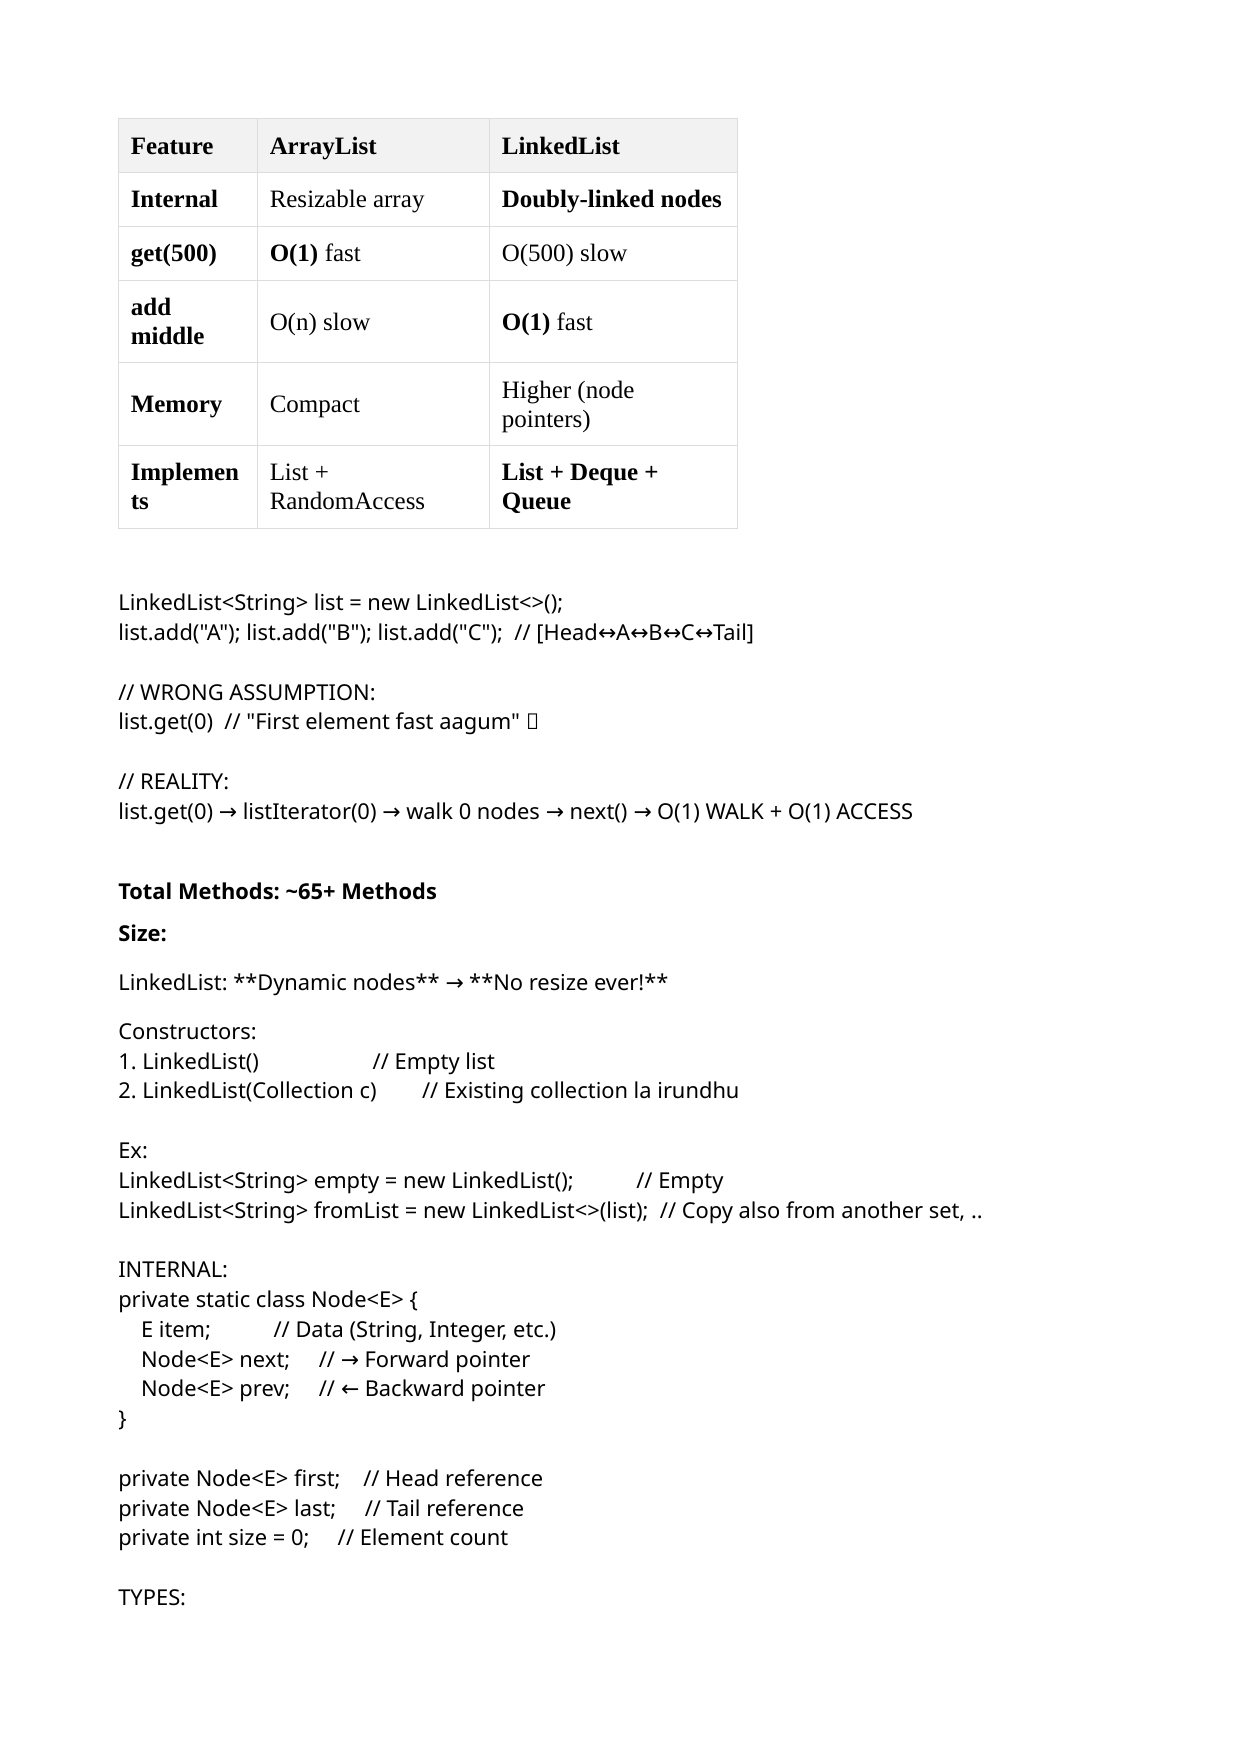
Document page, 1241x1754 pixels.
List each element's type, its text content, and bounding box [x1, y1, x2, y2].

text LinkedList<String> empty = new LinkedList(); // Empty [118, 1165, 1122, 1195]
text LinkedList: **Dynamic nodes** → **No resize ever!** [118, 967, 1122, 997]
text Node<E> prev; // ← Backward pointer [118, 1373, 1122, 1403]
text private static class Node<E> { [118, 1284, 1122, 1314]
table_cell O(1) fast [258, 227, 489, 280]
text LinkedList<String> fromList = new LinkedList<>(list); // Copy also from another set, .. [118, 1195, 1122, 1224]
text 2. LinkedList(Collection c) // Existing collection la irundhu [118, 1076, 1122, 1105]
text Size: [118, 918, 1122, 948]
text list.add("A"); list.add("B"); list.add("C"); // [Head↔A↔B↔C↔Tail] [118, 617, 1122, 647]
table_cell Compact [258, 363, 489, 445]
text list.get(0) → listIterator(0) → walk 0 nodes → next() → O(1) WALK + O(1) ACCESS [118, 796, 1122, 826]
text } [118, 1403, 1122, 1433]
text private int size = 0; // Element count [118, 1522, 1122, 1552]
table_cell List + Deque + Queue [490, 446, 737, 527]
text Node<E> next; // → Forward pointer [118, 1344, 1122, 1373]
text TYPES: [118, 1582, 1122, 1612]
table_cell get(500) [119, 227, 257, 280]
text Ex: [118, 1135, 1122, 1165]
text INTERNAL: [118, 1254, 1122, 1284]
text Constructors: [118, 1016, 1122, 1046]
table_cell add middle [119, 281, 257, 362]
text LinkedList<String> list = new LinkedList<>(); [118, 587, 1122, 617]
text E item; // Data (String, Integer, etc.) [118, 1314, 1122, 1344]
subtitle Total Methods: ~65+ Methods [118, 876, 1122, 906]
table_header ArrayList [258, 119, 489, 172]
table_cell O(1) fast [490, 281, 737, 362]
text // WRONG ASSUMPTION: [118, 677, 1122, 706]
table_cell Memory [119, 363, 257, 445]
table_cell List + RandomAccess [258, 446, 489, 527]
table_header LinkedList [490, 119, 737, 172]
text private Node<E> last; // Tail reference [118, 1493, 1122, 1522]
table_header Feature [119, 119, 257, 172]
text private Node<E> first; // Head reference [118, 1463, 1122, 1493]
table_cell Doubly-linked nodes [490, 173, 737, 226]
table_cell Resizable array [258, 173, 489, 226]
text // REALITY: [118, 766, 1122, 796]
table_cell O(500) slow [490, 227, 737, 280]
text list.get(0) // "First element fast aagum" ❌ [118, 706, 1122, 736]
table_cell Implements [119, 446, 257, 527]
text 1. LinkedList() // Empty list [118, 1046, 1122, 1076]
table_cell O(n) slow [258, 281, 489, 362]
table_cell Higher (node pointers) [490, 363, 737, 445]
table_cell Internal [119, 173, 257, 226]
